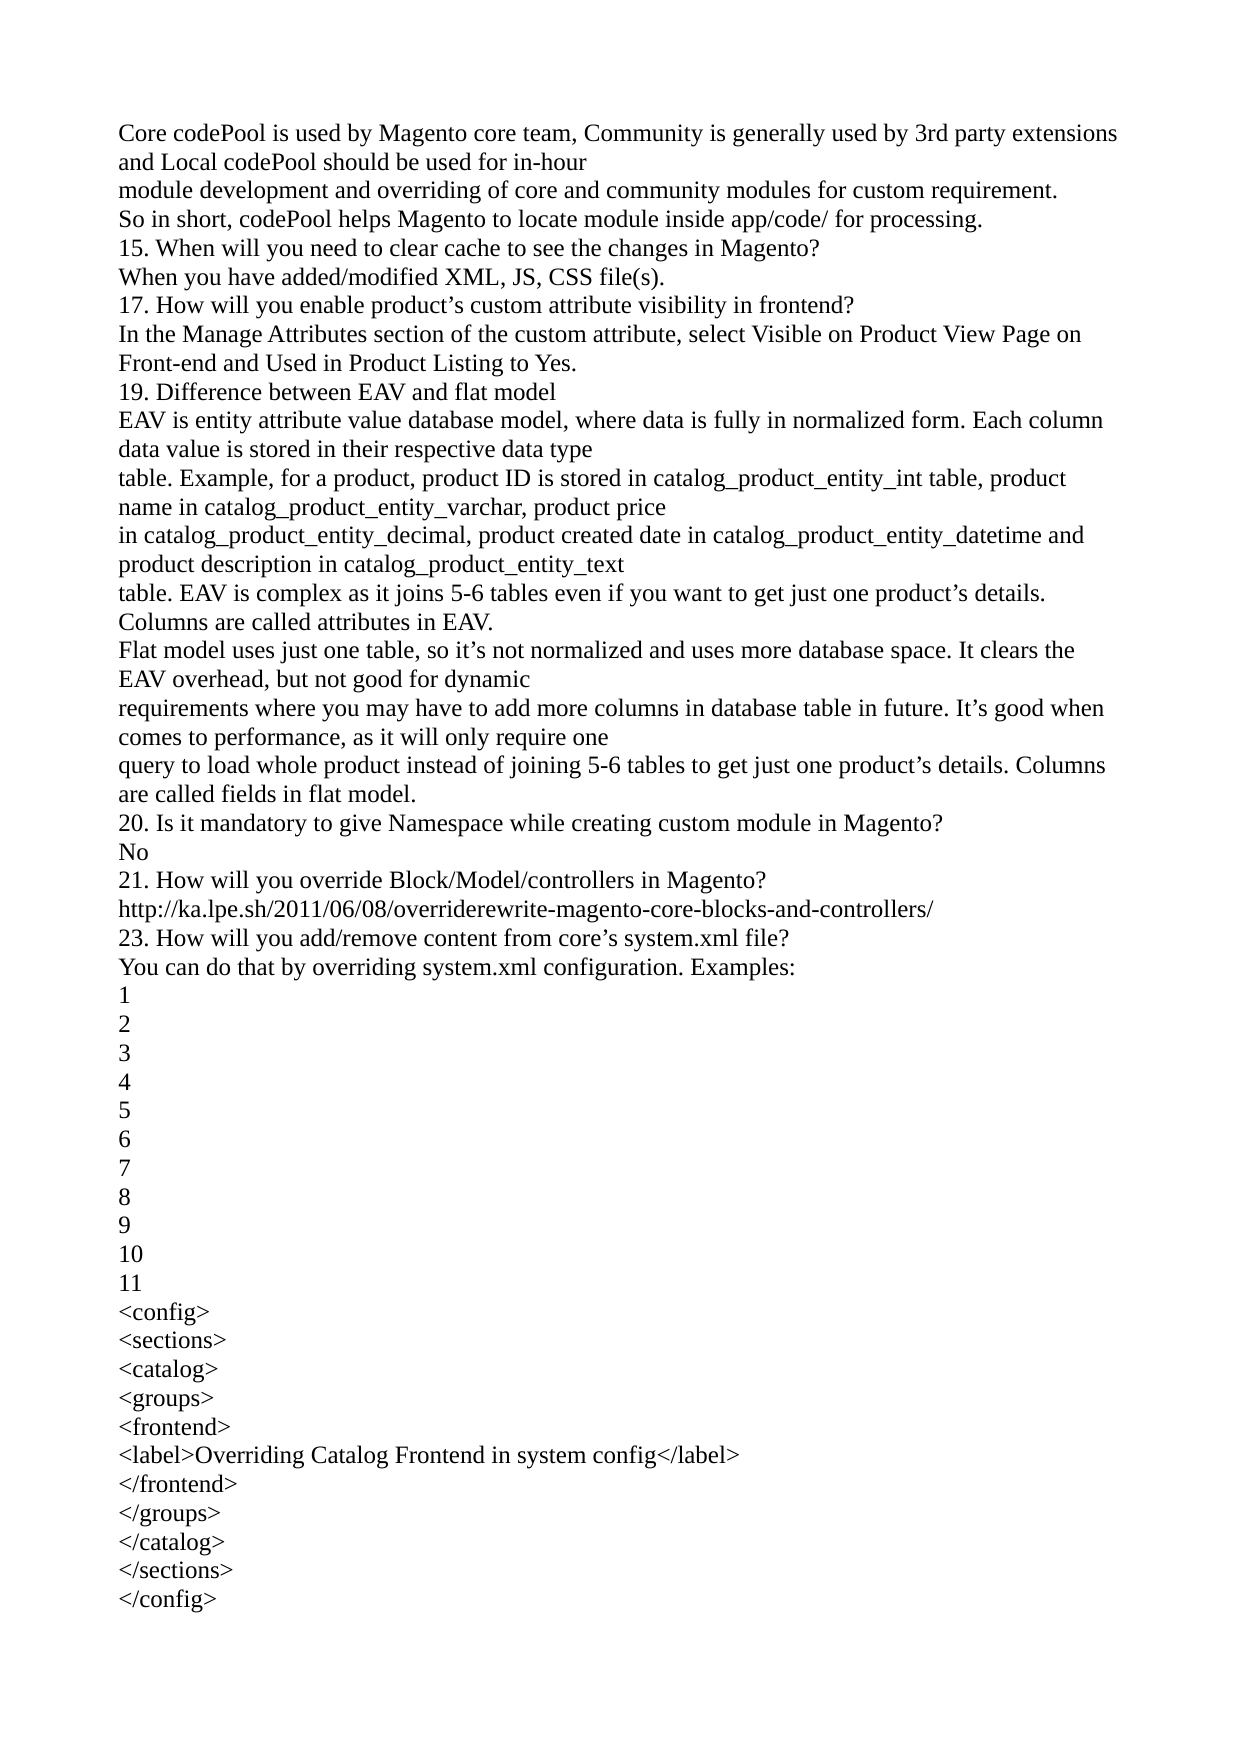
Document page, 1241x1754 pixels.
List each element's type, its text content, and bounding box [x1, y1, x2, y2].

text 4 [118, 1067, 1122, 1096]
text 2 [118, 1009, 1122, 1038]
text </sections> [118, 1556, 1122, 1584]
text 8 [118, 1182, 1122, 1211]
text </frontend> [118, 1469, 1122, 1498]
text Core codePool is used by Magento core team, Community is generally used by 3rd party extensions and Local codePool should be used for in-hour [118, 118, 1122, 176]
text <frontend> [118, 1412, 1122, 1441]
text <catalog> [118, 1354, 1122, 1383]
text </config> [118, 1584, 1122, 1613]
text <groups> [118, 1383, 1122, 1412]
text <config> [118, 1297, 1122, 1326]
text 3 [118, 1038, 1122, 1067]
text So in short, codePool helps Magento to locate module inside app/code/ for processing. [118, 204, 1122, 233]
text query to load whole product instead of joining 5-6 tables to get just one product’s details. Columns are called fields in flat model. [118, 751, 1122, 808]
text 1 [118, 981, 1122, 1009]
text 21. How will you override Block/Model/controllers in Magento? [118, 866, 1122, 894]
text 10 [118, 1239, 1122, 1268]
text table. EAV is complex as it joins 5-6 tables even if you want to get just one product’s details. Columns are called attributes in EAV. [118, 578, 1122, 636]
text <label>Overriding Catalog Frontend in system config</label> [118, 1441, 1122, 1469]
text You can do that by overriding system.xml configuration. Examples: [118, 952, 1122, 981]
text Flat model uses just one table, so it’s not normalized and uses more database space. It clears the EAV overhead, but not good for dynamic [118, 636, 1122, 693]
text 19. Difference between EAV and flat model [118, 377, 1122, 406]
text In the Manage Attributes section of the custom attribute, select Visible on Product View Page on Front-end and Used in Product Listing to Yes. [118, 319, 1122, 377]
text 20. Is it mandatory to give Namespace while creating custom module in Magento? [118, 808, 1122, 837]
text in catalog_product_entity_decimal, product created date in catalog_product_entity_datetime and product description in catalog_product_entity_text [118, 521, 1122, 578]
text When you have added/modified XML, JS, CSS file(s). [118, 262, 1122, 291]
text 23. How will you add/remove content from core’s system.xml file? [118, 923, 1122, 952]
text 9 [118, 1211, 1122, 1239]
text 7 [118, 1153, 1122, 1182]
text 11 [118, 1268, 1122, 1297]
text </groups> [118, 1498, 1122, 1527]
text EAV is entity attribute value database model, where data is fully in normalized form. Each column data value is stored in their respective data type [118, 406, 1122, 463]
text 6 [118, 1124, 1122, 1153]
text 5 [118, 1096, 1122, 1124]
text table. Example, for a product, product ID is stored in catalog_product_entity_int table, product name in catalog_product_entity_varchar, product price [118, 463, 1122, 521]
text No [118, 837, 1122, 866]
text http://ka.lpe.sh/2011/06/08/overriderewrite-magento-core-blocks-and-controllers/ [118, 894, 1122, 923]
text 15. When will you need to clear cache to see the changes in Magento? [118, 233, 1122, 262]
text </catalog> [118, 1527, 1122, 1556]
text requirements where you may have to add more columns in database table in future. It’s good when comes to performance, as it will only require one [118, 693, 1122, 751]
text module development and overriding of core and community modules for custom requirement. [118, 176, 1122, 204]
text 17. How will you enable product’s custom attribute visibility in frontend? [118, 291, 1122, 319]
text <sections> [118, 1326, 1122, 1354]
